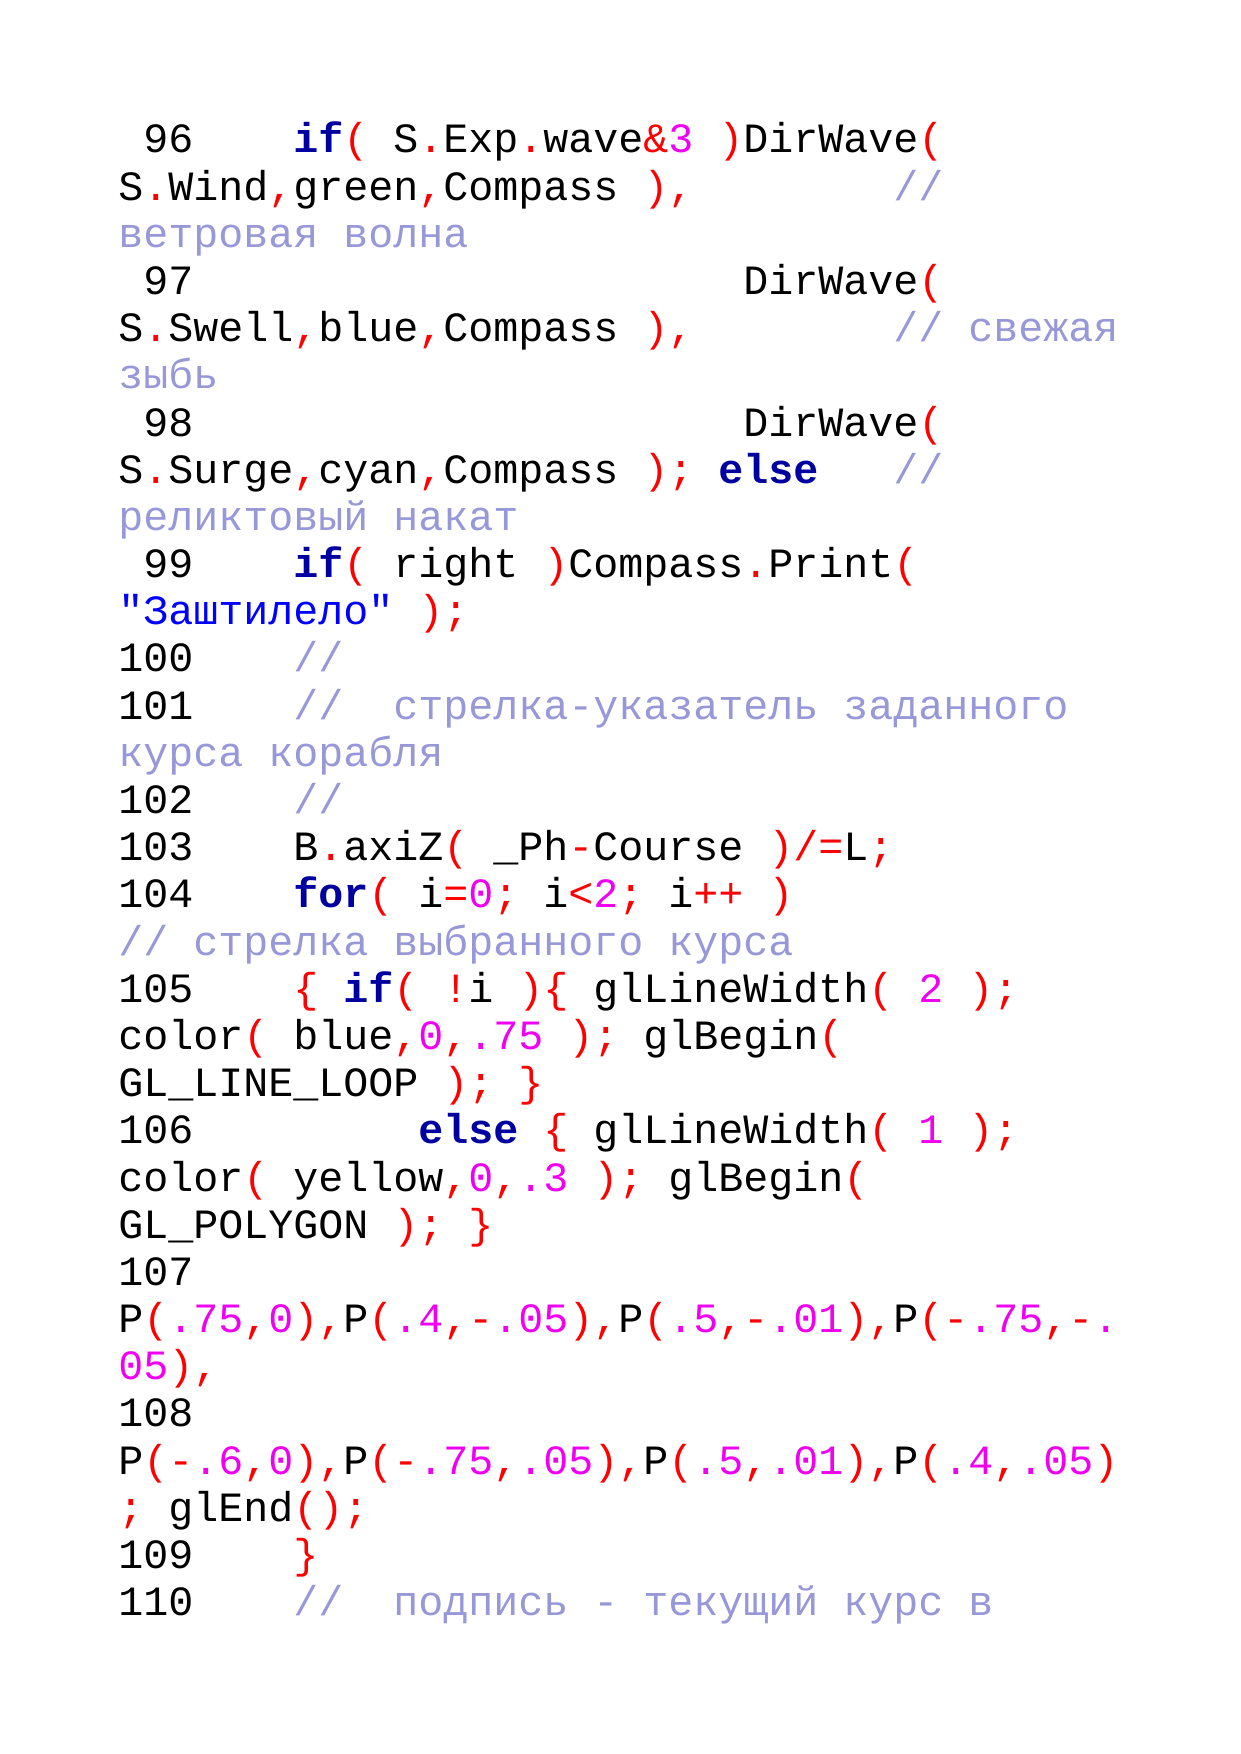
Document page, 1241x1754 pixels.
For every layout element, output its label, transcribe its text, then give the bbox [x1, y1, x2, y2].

subtitle 105 { if( !i ){ glLineWidth( 2 ); color( blue,0,.75 ); glBegin( GL_LINE_LOOP ); } [118, 967, 1122, 1109]
subtitle 103 B.axiZ( _Ph-Course )/=L; [118, 826, 293, 873]
subtitle 102 // [118, 779, 1122, 826]
subtitle 107 P(.75,0),P(.4,-.05),P(.5,-.01),P(-.75,-.05), [118, 1251, 1122, 1392]
subtitle 108 P(-.6,0),P(-.75,.05),P(.5,.01),P(.4,.05); glEnd(); [118, 1392, 1122, 1534]
subtitle 96 if( S.Exp.wave&3 )DirWave( S.Wind,green,Compass ), // ветровая волна [118, 118, 1122, 260]
subtitle 103 B.axiZ( _Ph-Course )/=L; [768, 826, 843, 873]
subtitle 109 } [118, 1534, 1122, 1581]
subtitle 98 DirWave( S.Surge,cyan,Compass ); else // реликтовый накат [118, 401, 1122, 543]
subtitle 103 B.axiZ( _Ph-Course )/=L; [443, 826, 493, 873]
subtitle 101 // стрелка-указатель заданного курса корабля [118, 684, 1122, 779]
subtitle 110 // подпись - текущий курс в [118, 1581, 1122, 1628]
subtitle 103 B.axiZ( _Ph-Course )/=L; [318, 826, 343, 873]
subtitle 97 DirWave( S.Swell,blue,Compass ), // свежая зыбь [118, 260, 1122, 401]
subtitle 106 else { glLineWidth( 1 ); color( yellow,0,.3 ); glBegin( GL_POLYGON ); } [118, 1109, 1122, 1251]
subtitle 104 for( i=0; i<2; i++ ) // стрелка выбранного курса [118, 873, 1122, 967]
subtitle 103 B.axiZ( _Ph-Course )/=L; [868, 826, 1122, 873]
subtitle 103 B.axiZ( _Ph-Course )/=L; [568, 826, 593, 873]
subtitle 100 // [118, 637, 1122, 684]
subtitle 99 if( right )Compass.Print( "Заштилело" ); [118, 543, 1122, 637]
